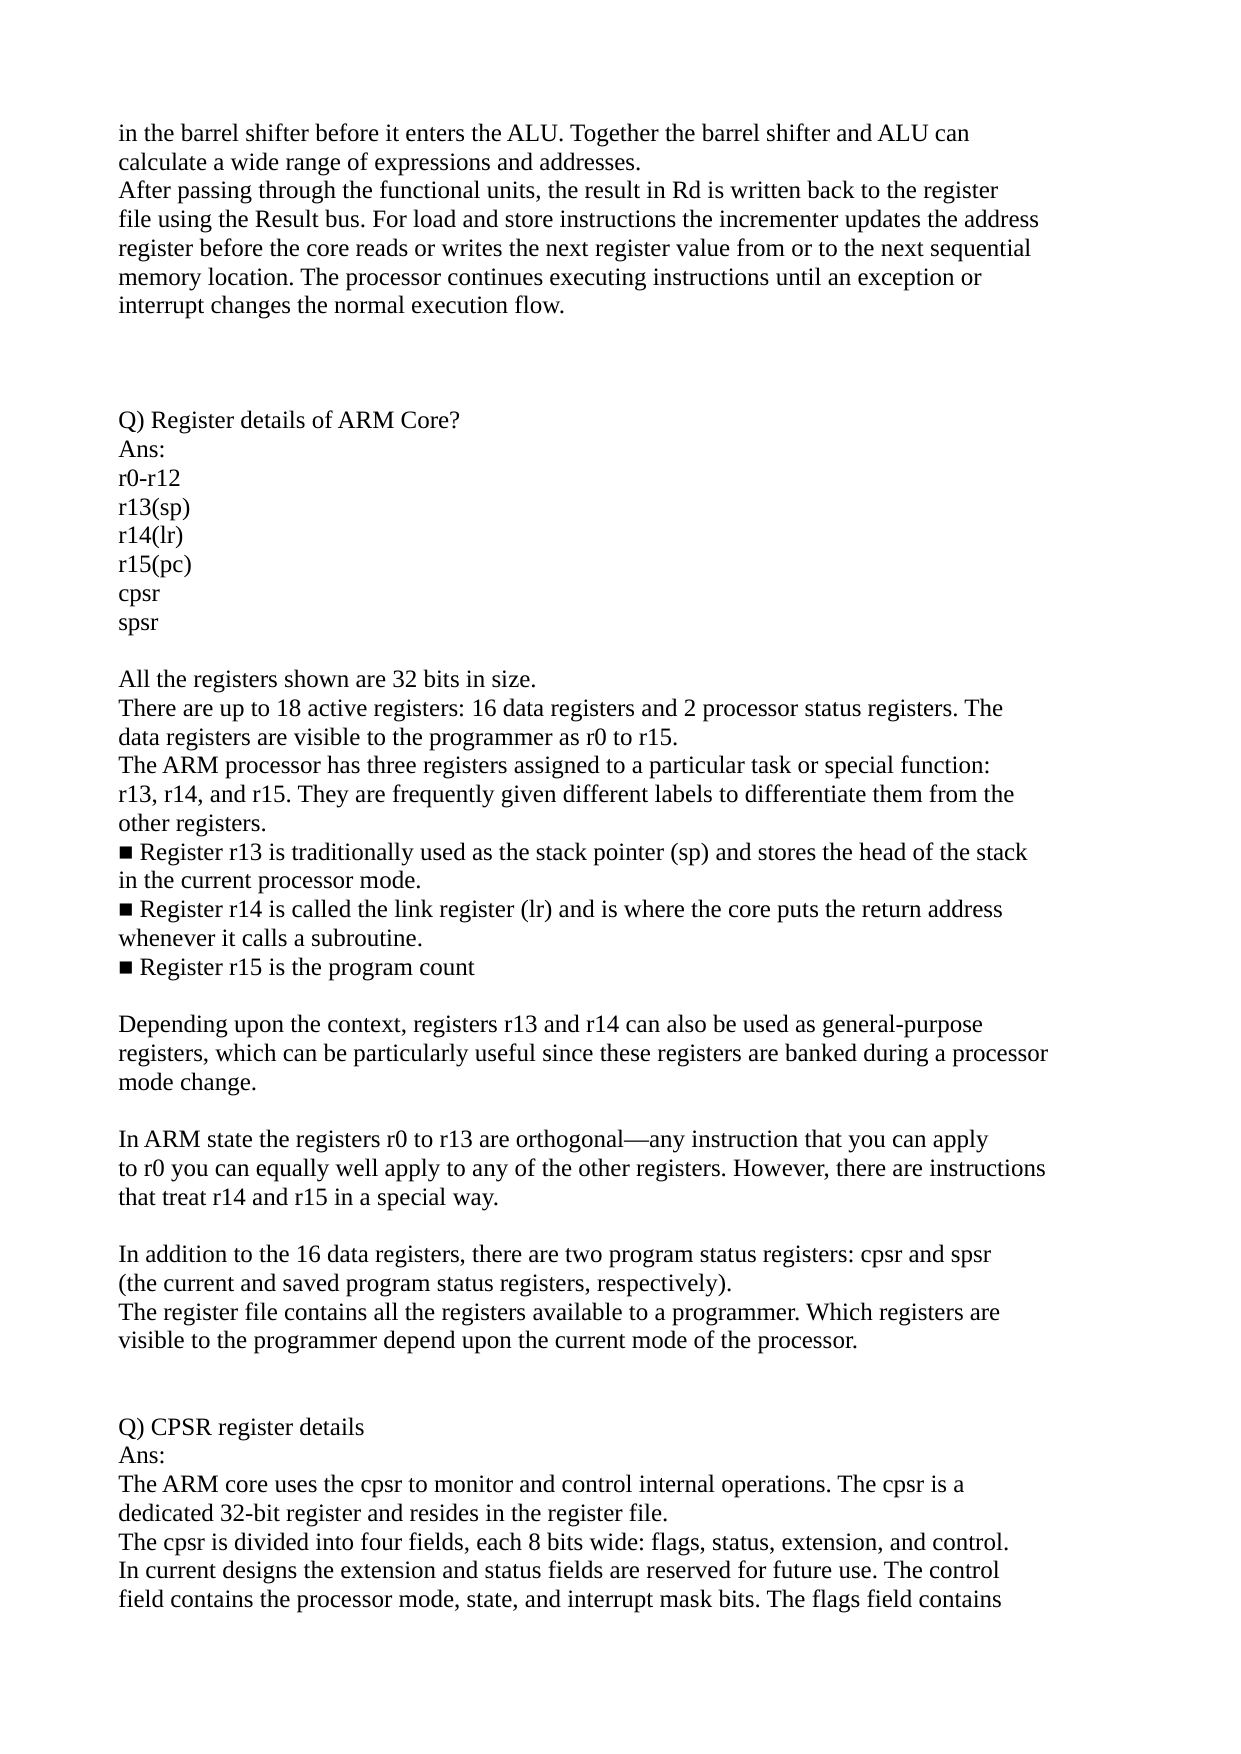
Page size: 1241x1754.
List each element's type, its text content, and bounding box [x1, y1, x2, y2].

text The register file contains all the registers available to a programmer. Which registers are [118, 1297, 1122, 1326]
text other registers. [118, 808, 1122, 837]
text All the registers shown are 32 bits in size. [118, 664, 1122, 693]
text The ARM processor has three registers assigned to a particular task or special function: [118, 751, 1122, 779]
text to r0 you can equally well apply to any of the other registers. However, there are instructions [118, 1153, 1122, 1182]
text Ans: [118, 434, 1122, 463]
text that treat r14 and r15 in a special way. [118, 1182, 1122, 1211]
text Ans: [118, 1441, 1122, 1469]
text register before the core reads or writes the next register value from or to the next sequential [118, 233, 1122, 262]
text In ARM state the registers r0 to r13 are orthogonal—any instruction that you can apply [118, 1124, 1122, 1153]
text file using the Result bus. For load and store instructions the incrementer updates the address [118, 204, 1122, 233]
text r0-r12 [118, 463, 1122, 492]
text In current designs the extension and status fields are reserved for future use. The control [118, 1556, 1122, 1584]
text memory location. The processor continues executing instructions until an exception or [118, 262, 1122, 291]
text In addition to the 16 data registers, there are two program status registers: cpsr and spsr [118, 1239, 1122, 1268]
text whenever it calls a subroutine. [118, 923, 1122, 952]
text Depending upon the context, registers r13 and r14 can also be used as general-purpose [118, 1009, 1122, 1038]
text spsr [118, 607, 1122, 636]
text in the current processor mode. [118, 866, 1122, 894]
text Q) Register details of ARM Core? [118, 406, 1122, 434]
text ■ Register r15 is the program count [118, 952, 1122, 981]
text registers, which can be particularly useful since these registers are banked during a processor [118, 1038, 1122, 1067]
text The cpsr is divided into four fields, each 8 bits wide: flags, status, extension, and control. [118, 1527, 1122, 1556]
text mode change. [118, 1067, 1122, 1096]
text data registers are visible to the programmer as r0 to r15. [118, 722, 1122, 751]
text field contains the processor mode, state, and interrupt mask bits. The flags field contains [118, 1584, 1122, 1613]
text ■ Register r13 is traditionally used as the stack pointer (sp) and stores the head of the stack [118, 837, 1122, 866]
text After passing through the functional units, the result in Rd is written back to the register [118, 176, 1122, 204]
text in the barrel shifter before it enters the ALU. Together the barrel shifter and ALU can [118, 118, 1122, 147]
text r15(pc) [118, 549, 1122, 578]
text The ARM core uses the cpsr to monitor and control internal operations. The cpsr is a [118, 1469, 1122, 1498]
text cpsr [118, 578, 1122, 607]
text visible to the programmer depend upon the current mode of the processor. [118, 1326, 1122, 1354]
text There are up to 18 active registers: 16 data registers and 2 processor status registers. The [118, 693, 1122, 722]
text (the current and saved program status registers, respectively). [118, 1268, 1122, 1297]
text interrupt changes the normal execution flow. [118, 291, 1122, 319]
text r14(lr) [118, 521, 1122, 549]
text dedicated 32-bit register and resides in the register file. [118, 1498, 1122, 1527]
text r13(sp) [118, 492, 1122, 521]
text r13, r14, and r15. They are frequently given different labels to differentiate them from the [118, 779, 1122, 808]
text ■ Register r14 is called the link register (lr) and is where the core puts the return address [118, 894, 1122, 923]
text calculate a wide range of expressions and addresses. [118, 147, 1122, 176]
text Q) CPSR register details [118, 1412, 1122, 1441]
